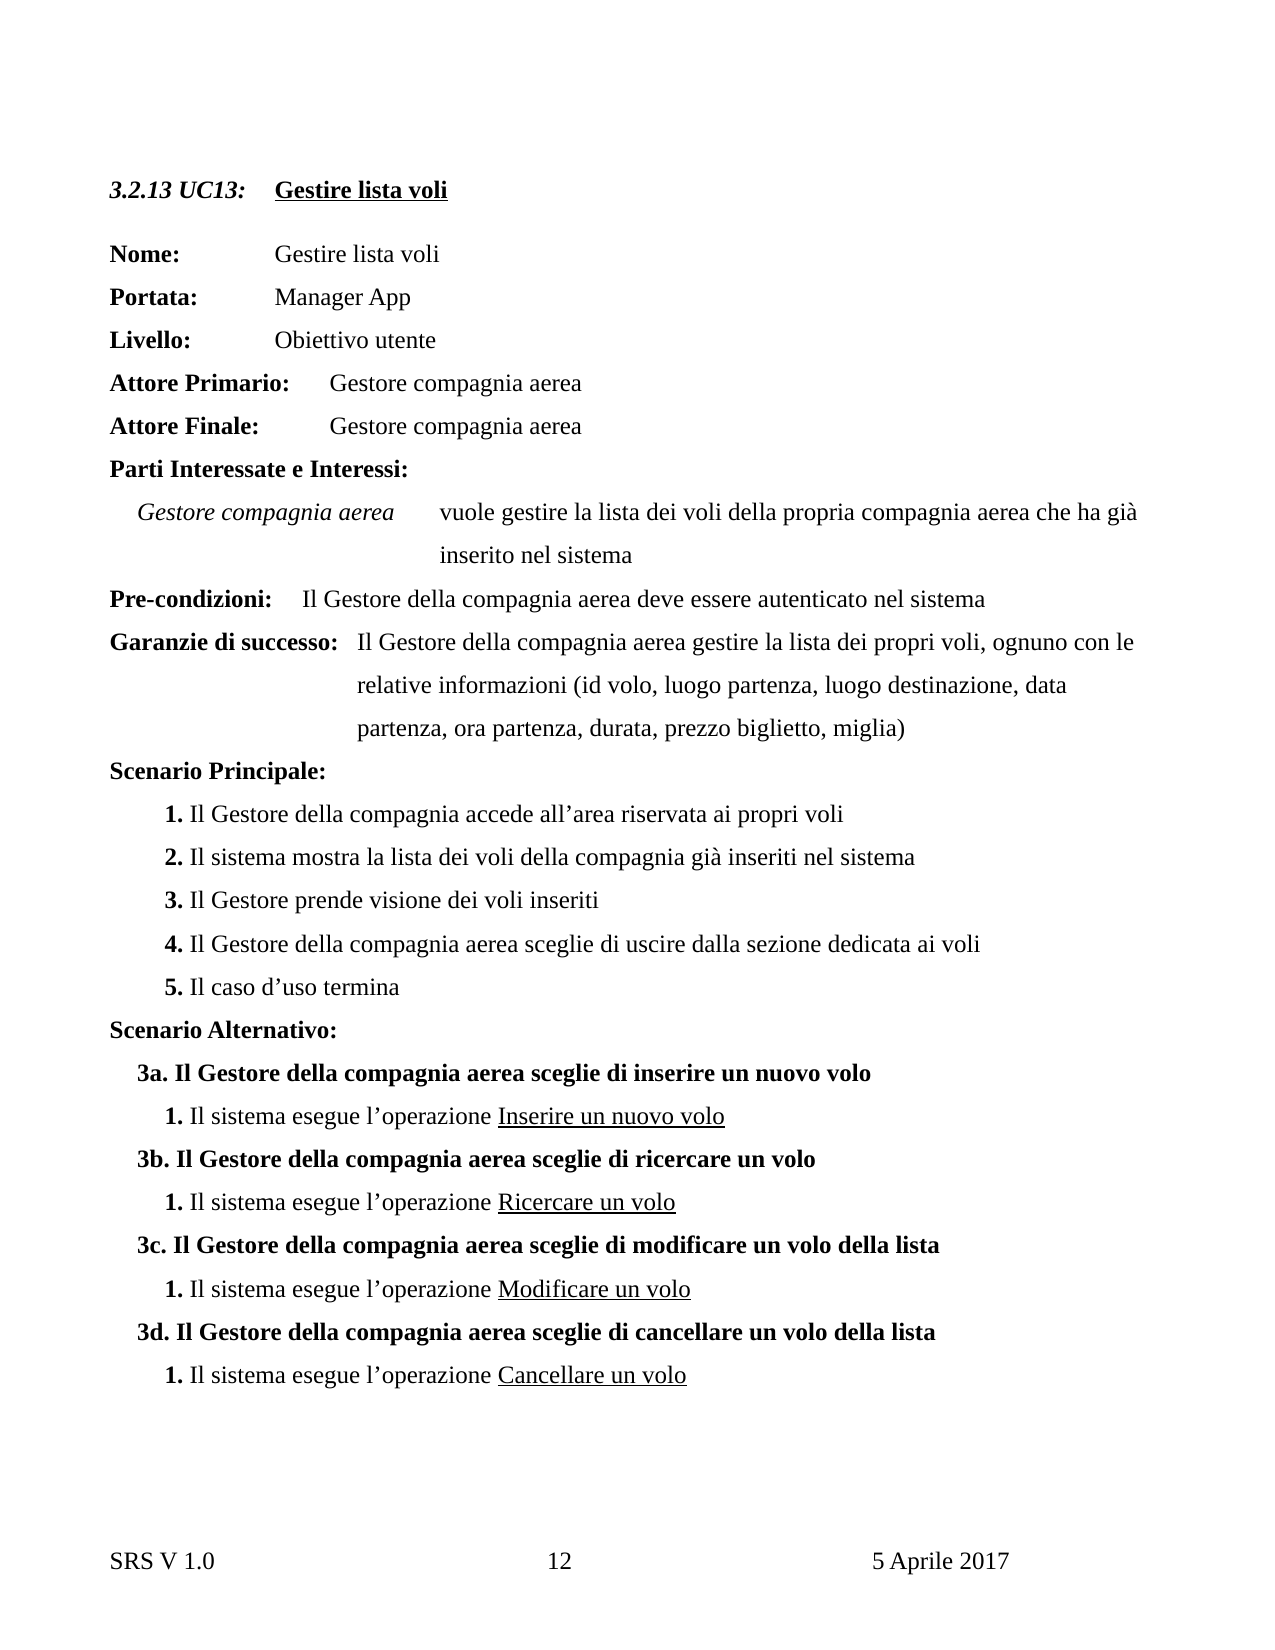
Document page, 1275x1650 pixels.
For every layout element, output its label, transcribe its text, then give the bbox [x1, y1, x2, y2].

text 2. Il sistema mostra la lista dei voli della compagnia già inseriti nel sistema [109, 842, 1162, 871]
text Nome: Gestire lista voli [109, 239, 1162, 267]
text 5. Il caso d’uso termina [109, 972, 1162, 1001]
text 3. Il Gestore prende visione dei voli inseriti [109, 886, 1162, 914]
text Gestore compagnia aerea vuole gestire la lista dei voli della propria compagnia aerea che ha già inserito nel sistema [109, 497, 1162, 569]
text 3b. Il Gestore della compagnia aerea sceglie di ricercare un volo [109, 1144, 1162, 1173]
text 1. Il Gestore della compagnia accede all’area riservata ai propri voli [109, 799, 1162, 828]
text Scenario Alternativo: [109, 1015, 1162, 1044]
text Portata: Manager App [109, 282, 1162, 311]
text 3d. Il Gestore della compagnia aerea sceglie di cancellare un volo della lista [109, 1317, 1162, 1346]
text Scenario Principale: [109, 756, 1162, 785]
text Livello: Obiettivo utente [109, 325, 1162, 354]
text 1. Il sistema esegue l’operazione Ricercare un volo [109, 1187, 1162, 1216]
text 3c. Il Gestore della compagnia aerea sceglie di modificare un volo della lista [109, 1231, 1162, 1259]
text 1. Il sistema esegue l’operazione Inserire un nuovo volo [109, 1101, 1162, 1130]
text Pre-condizioni: Il Gestore della compagnia aerea deve essere autenticato nel sistema [109, 584, 1162, 612]
text 3a. Il Gestore della compagnia aerea sceglie di inserire un nuovo volo [109, 1058, 1162, 1087]
text Garanzie di successo: Il Gestore della compagnia aerea gestire la lista dei propri voli, ognuno con le relative informazioni (id volo, luogo partenza, luogo destinazione, data partenza, ora partenza, durata, prezzo biglietto, miglia) [109, 627, 1162, 742]
text Parti Interessate e Interessi: [109, 454, 1162, 483]
text Attore Finale: Gestore compagnia aerea [109, 411, 1162, 440]
text 4. Il Gestore della compagnia aerea sceglie di uscire dalla sezione dedicata ai voli [109, 929, 1162, 957]
subtitle 3.2.13 UC13: Gestire lista voli [109, 175, 1162, 204]
text 1. Il sistema esegue l’operazione Cancellare un volo [109, 1360, 1162, 1389]
text 1. Il sistema esegue l’operazione Modificare un volo [109, 1274, 1162, 1302]
text Attore Primario: Gestore compagnia aerea [109, 368, 1162, 397]
